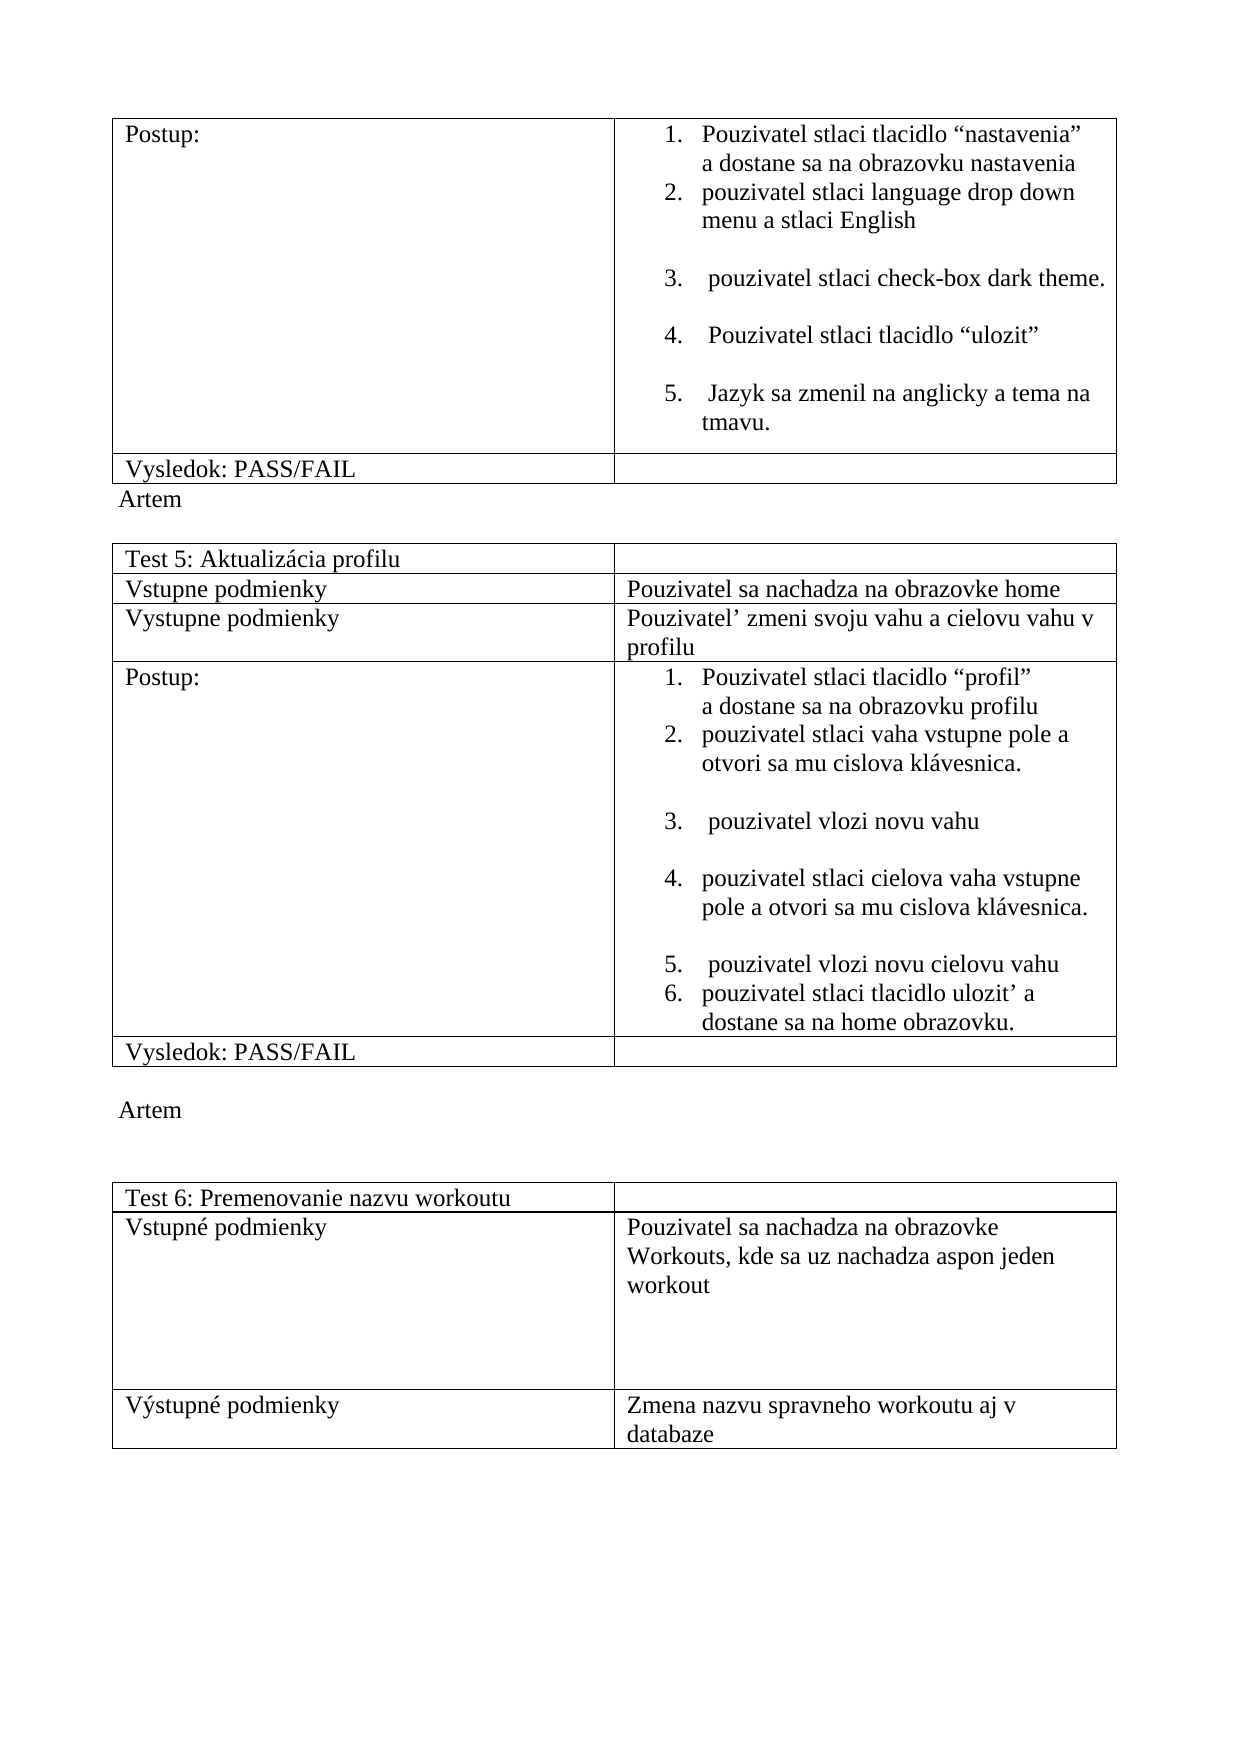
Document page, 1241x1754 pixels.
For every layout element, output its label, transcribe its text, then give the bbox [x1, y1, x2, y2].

table_header Test 6: Premenovanie nazvu workoutu [113, 1183, 614, 1211]
table_cell Vysledok: PASS/FAIL [113, 454, 614, 483]
table_header Test 5: Aktualizácia profilu [113, 544, 614, 573]
table_cell Postup: [113, 662, 614, 1036]
table_cell Pouzivatel sa nachadza na obrazovke home [615, 574, 1116, 602]
table_header [615, 1183, 1116, 1211]
table_cell [615, 454, 1116, 483]
table_cell Vystupne podmienky [113, 604, 614, 661]
table_cell Zmena nazvu spravneho workoutu aj v databaze [615, 1390, 1116, 1448]
table_cell Postup: [113, 119, 614, 453]
table_cell Vysledok: PASS/FAIL [113, 1037, 614, 1066]
table_cell [615, 1037, 1116, 1066]
table_cell Pouzivatel stlaci tlacidlo “nastavenia” a dostane sa na obrazovku nastavenia pouzivatel stlaci language drop down menu a stlaci English pouzivatel stlaci check-box dark theme. Pouzivatel stlaci tlacidlo “ulozit” Jazyk sa zmenil na anglicky a tema na tmavu. [615, 119, 1116, 453]
table_cell Výstupné podmienky [113, 1390, 614, 1448]
table_header [615, 544, 1116, 573]
table_cell Pouzivatel sa nachadza na obrazovke Workouts, kde sa uz nachadza aspon jeden workout [615, 1213, 1116, 1389]
table_cell Pouzivatel’ zmeni svoju vahu a cielovu vahu v profilu [615, 604, 1116, 661]
text Artem [118, 1095, 1122, 1124]
text Artem [118, 484, 1122, 513]
table_cell Pouzivatel stlaci tlacidlo “profil” a dostane sa na obrazovku profilu pouzivatel stlaci vaha vstupne pole a otvori sa mu cislova klávesnica. pouzivatel vlozi novu vahu pouzivatel stlaci cielova vaha vstupne pole a otvori sa mu cislova klávesnica. pouzivatel vlozi novu cielovu vahu pouzivatel stlaci tlacidlo ulozit’ a dostane sa na home obrazovku. [615, 662, 1116, 1036]
table_cell Vstupne podmienky [113, 574, 614, 602]
table_cell Vstupné podmienky [113, 1213, 614, 1389]
